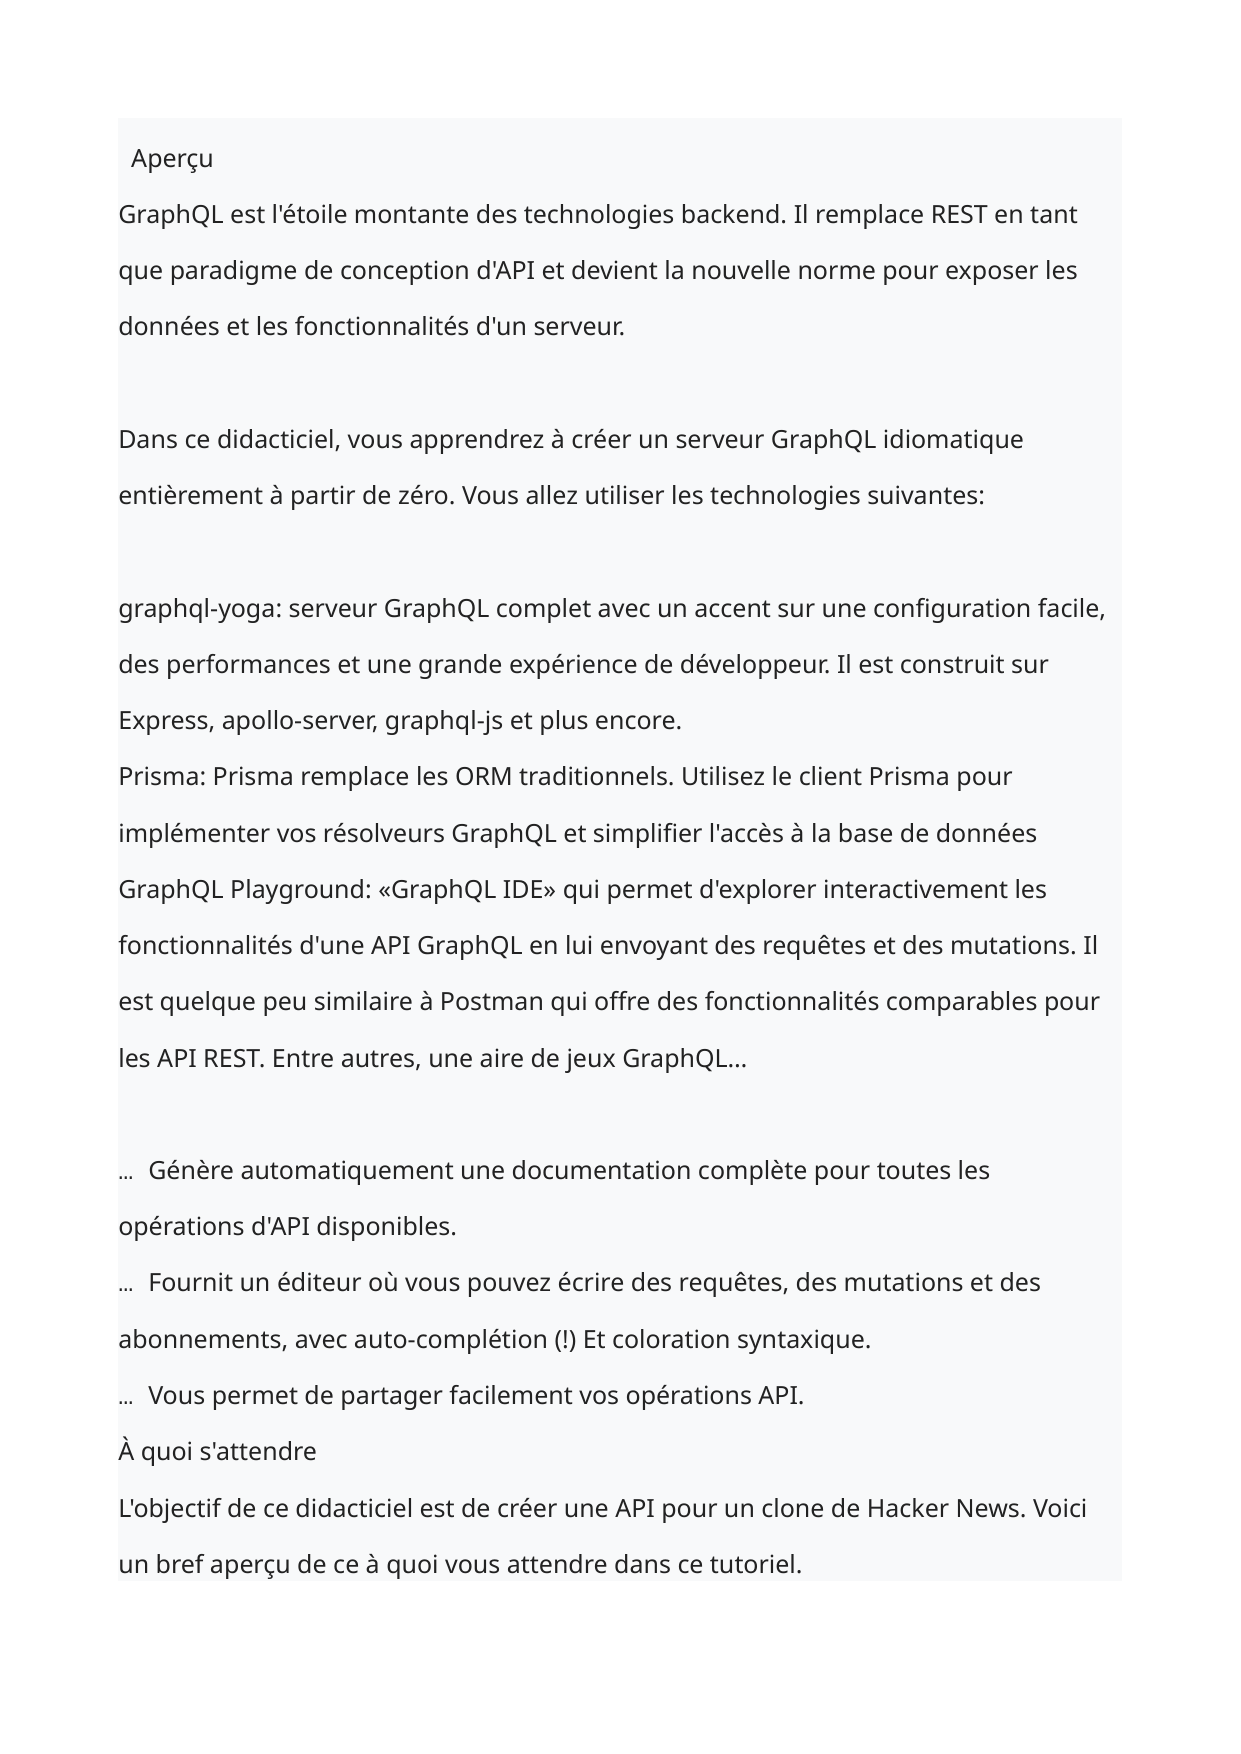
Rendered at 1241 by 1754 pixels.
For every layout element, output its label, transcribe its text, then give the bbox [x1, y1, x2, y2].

text Prisma: Prisma remplace les ORM traditionnels. Utilisez le client Prisma pour implémenter vos résolveurs GraphQL et simplifier l'accès à la base de données [118, 737, 1122, 849]
text À quoi s'attendre [118, 1412, 1122, 1468]
text GraphQL est l'étoile montante des technologies backend. Il remplace REST en tant que paradigme de conception d'API et devient la nouvelle norme pour exposer les données et les fonctionnalités d'un serveur. [118, 174, 1122, 343]
text Dans ce didacticiel, vous apprendrez à créer un serveur GraphQL idiomatique entièrement à partir de zéro. Vous allez utiliser les technologies suivantes: [118, 399, 1122, 512]
text … Fournit un éditeur où vous pouvez écrire des requêtes, des mutations et des abonnements, avec auto-complétion (!) Et coloration syntaxique. [118, 1243, 1122, 1356]
text Aperçu [118, 118, 1122, 174]
text L'objectif de ce didacticiel est de créer une API pour un clone de Hacker News. Voici un bref aperçu de ce à quoi vous attendre dans ce tutoriel. [118, 1468, 1122, 1581]
text graphql-yoga: serveur GraphQL complet avec un accent sur une configuration facile, des performances et une grande expérience de développeur. Il est construit sur Express, apollo-server, graphql-js et plus encore. [118, 568, 1122, 737]
text … Génère automatiquement une documentation complète pour toutes les opérations d'API disponibles. [118, 1131, 1122, 1243]
text … Vous permet de partager facilement vos opérations API. [118, 1356, 1122, 1412]
text GraphQL Playground: «GraphQL IDE» qui permet d'explorer interactivement les fonctionnalités d'une API GraphQL en lui envoyant des requêtes et des mutations. Il est quelque peu similaire à Postman qui offre des fonctionnalités comparables pour les API REST. Entre autres, une aire de jeux GraphQL… [118, 849, 1122, 1074]
